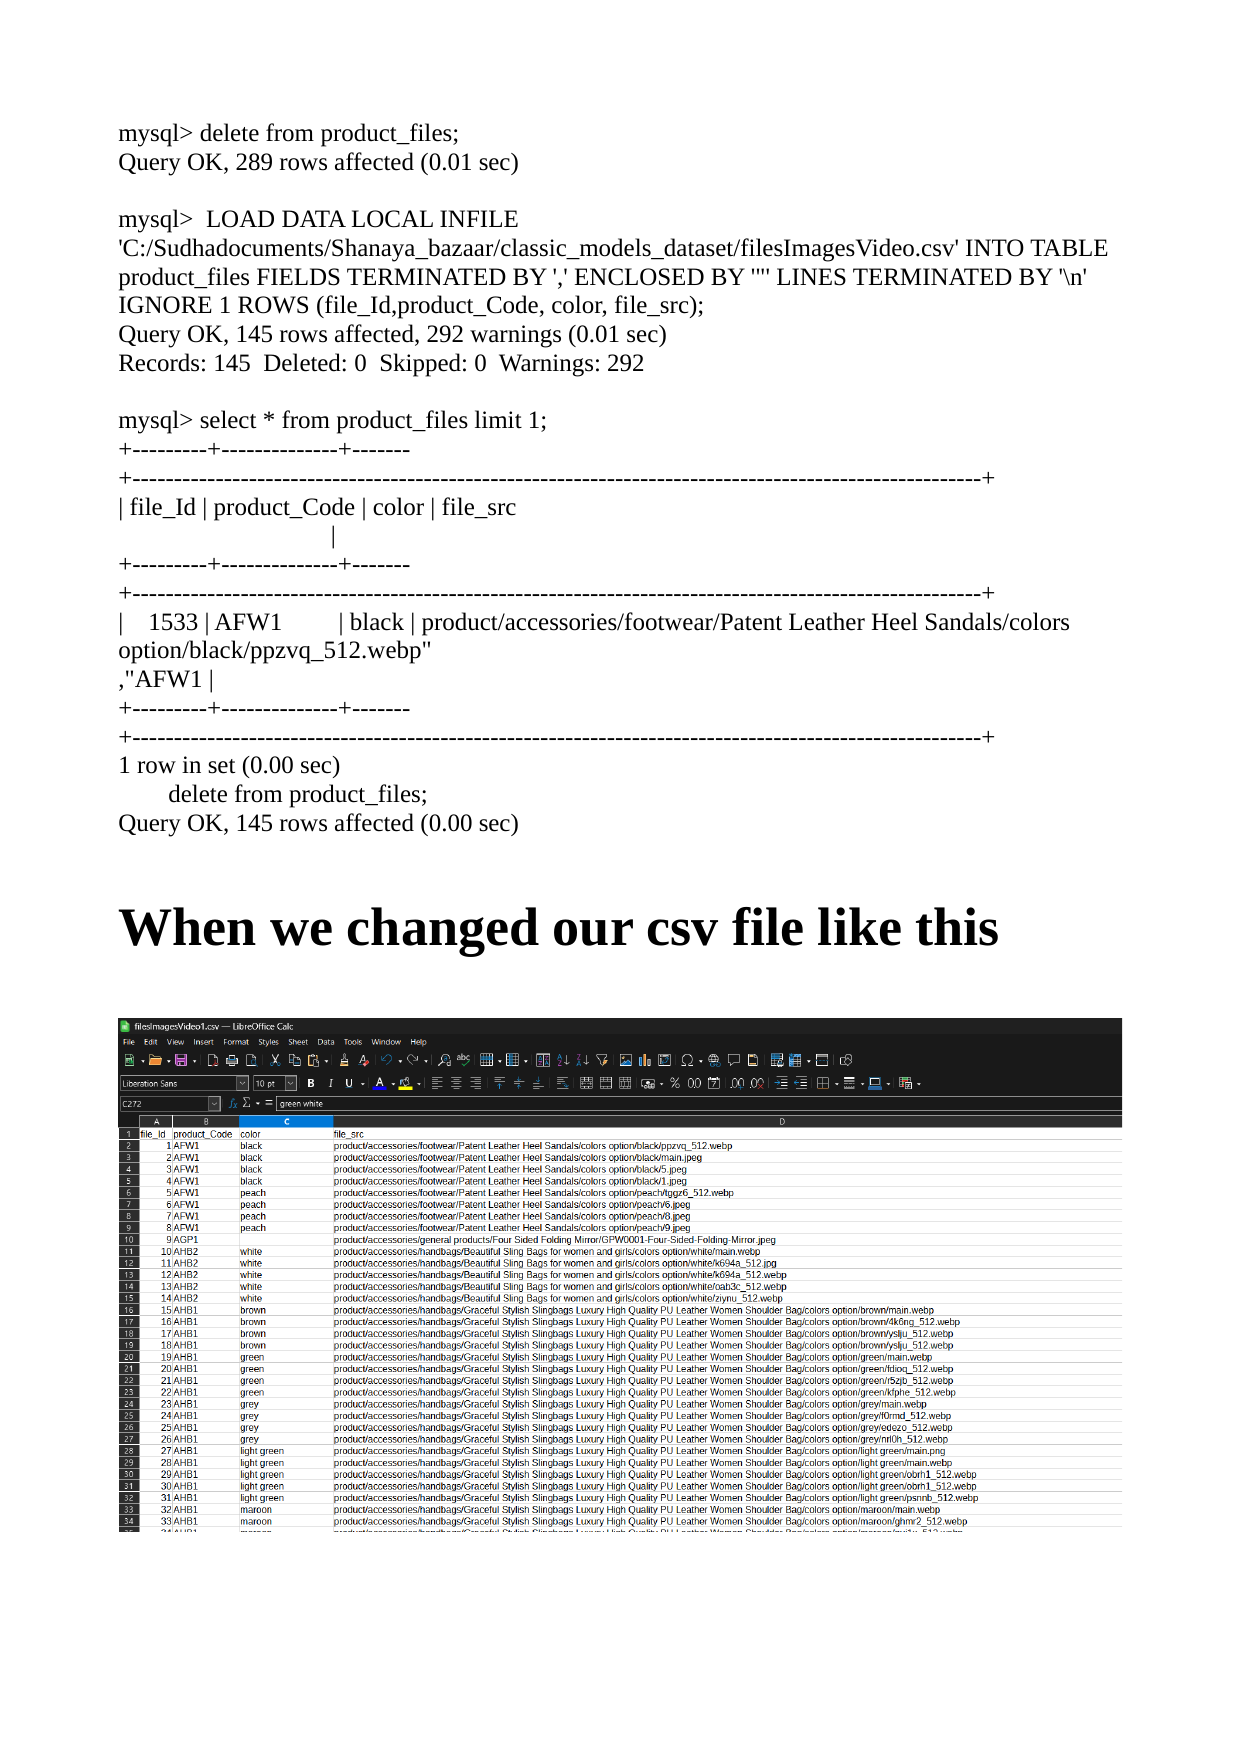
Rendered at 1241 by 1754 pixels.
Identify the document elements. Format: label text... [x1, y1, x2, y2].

text mysql> LOAD DATA LOCAL INFILE 'C:/Sudhadocuments/Shanaya_bazaar/classic_models_dataset/filesImagesVideo.csv' INTO TABLE product_files FIELDS TERMINATED BY ',' ENCLOSED BY '"' LINES TERMINATED BY '\n' IGNORE 1 ROWS (file_Id,product_Code, color, file_src); [118, 204, 1122, 319]
text 1 row in set (0.00 sec) [118, 751, 1122, 779]
text Query OK, 145 rows affected (0.00 sec) [118, 808, 1122, 837]
text Query OK, 145 rows affected, 292 warnings (0.01 sec) [118, 319, 1122, 348]
text +---------+--------------+-------+------------------------------------------------------------------------------------------------------+ [118, 693, 1122, 751]
text Query OK, 289 rows affected (0.01 sec) [118, 147, 1122, 176]
text | [118, 521, 1122, 549]
text | file_Id | product_Code | color | file_src [118, 492, 1122, 521]
text ,"AFW1 | [118, 664, 1122, 693]
text mysql> select * from product_files limit 1; [118, 406, 1122, 434]
text +---------+--------------+-------+------------------------------------------------------------------------------------------------------+ [118, 434, 1122, 492]
text Records: 145 Deleted: 0 Skipped: 0 Warnings: 292 [118, 348, 1122, 377]
text +---------+--------------+-------+------------------------------------------------------------------------------------------------------+ [118, 549, 1122, 607]
text When we changed our csv file like this [118, 894, 1122, 957]
picture [118, 1018, 1123, 1532]
text delete from product_files; [118, 779, 1122, 808]
text | 1533 | AFW1 | black | product/accessories/footwear/Patent Leather Heel Sandals/colors option/black/ppzvq_512.webp" [118, 607, 1122, 664]
text mysql> delete from product_files; [118, 118, 1122, 147]
